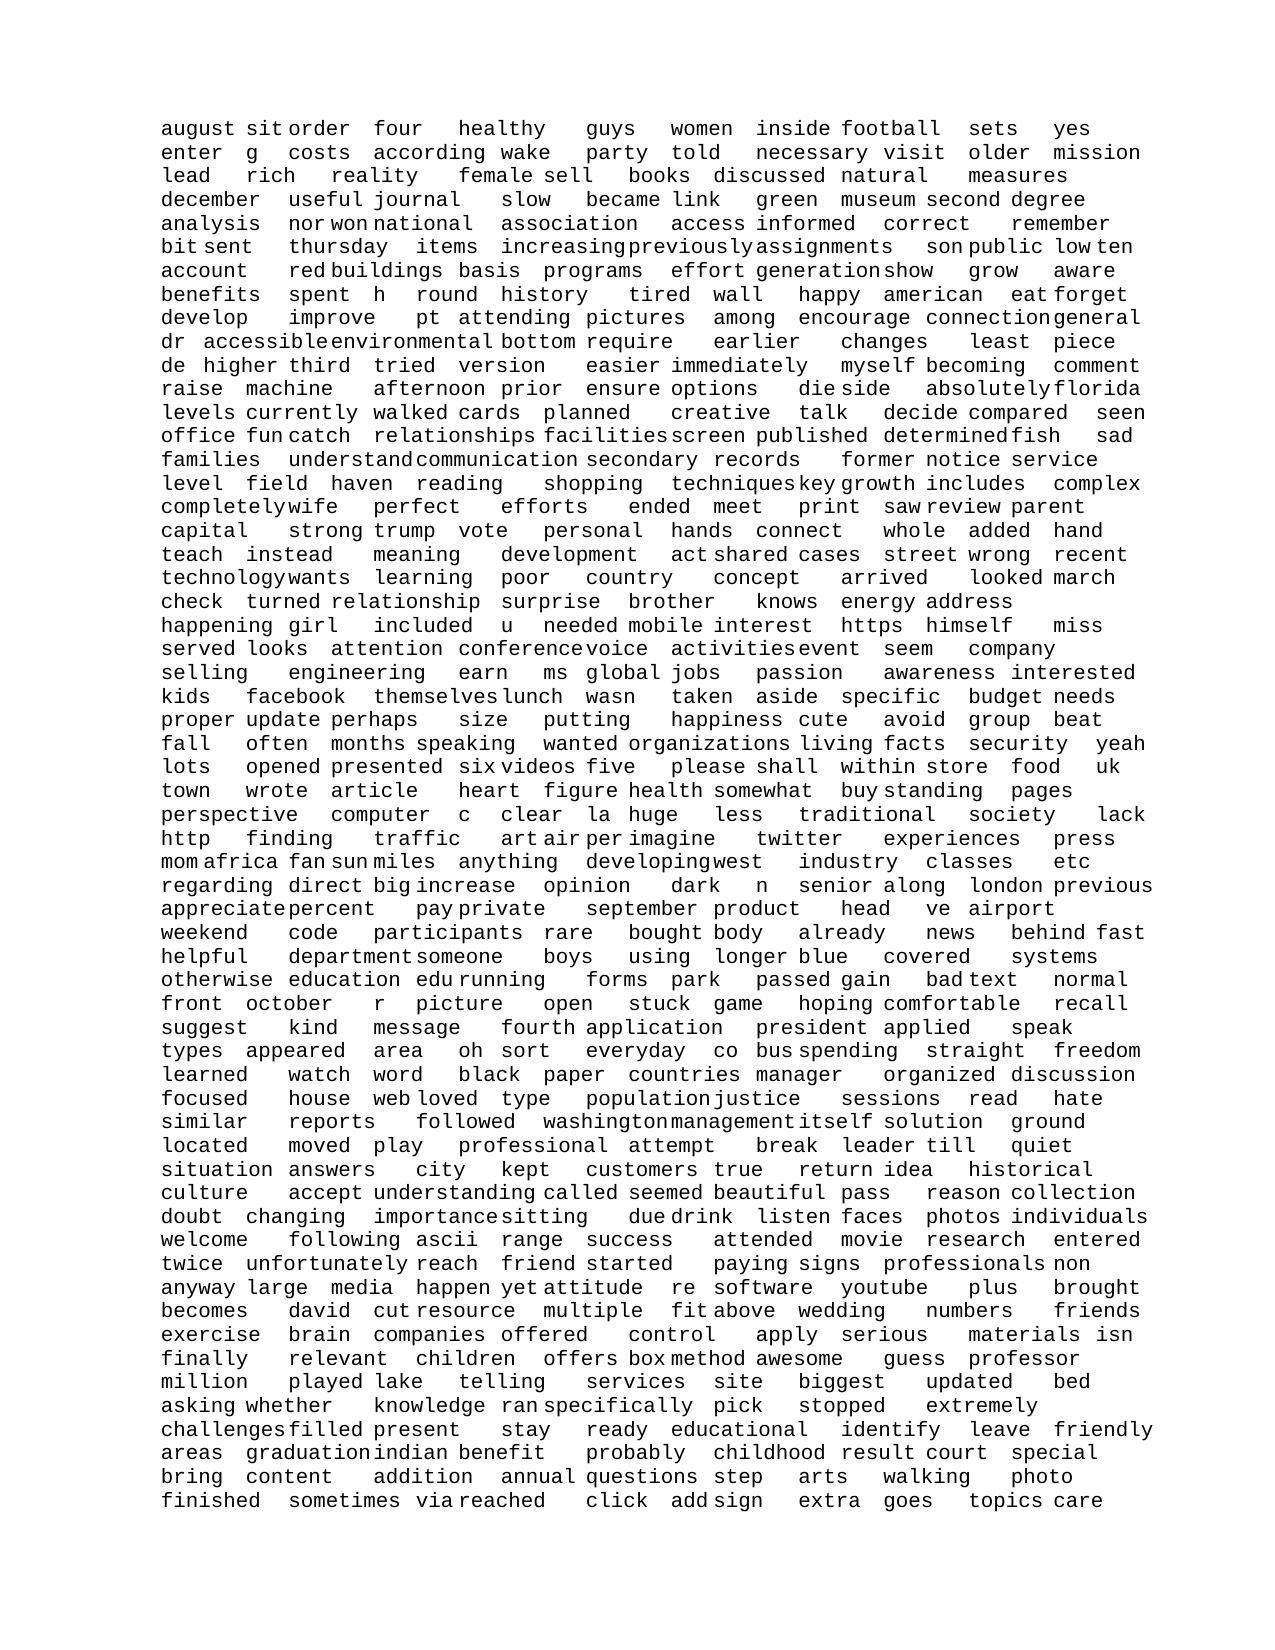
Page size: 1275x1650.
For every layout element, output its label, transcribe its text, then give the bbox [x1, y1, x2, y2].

text august sit order four healthy guys women inside football sets yes enter g costs according wake party told necessary visit older mission lead rich reality female sell books discussed natural measures december useful journal slow became link green museum second degree analysis nor won national association access informed correct remember bit sent thursday items increasing previously assignments son public low ten account red buildings basis programs effort generation show grow aware benefits spent h round history tired wall happy american eat forget develop improve pt attending pictures among encourage connection general dr accessible environmental bottom require earlier changes least piece de higher third tried version easier immediately myself becoming comment raise machine afternoon prior ensure options die side absolutely florida levels currently walked cards planned creative talk decide compared seen office fun catch relationships facilities screen published determined fish sad families understand communication secondary records former notice service level field haven reading shopping techniques key growth includes complex completely wife perfect efforts ended meet print saw review parent capital strong trump vote personal hands connect whole added hand teach instead meaning development act shared cases street wrong recent technology wants learning poor country concept arrived looked march check turned relationship surprise brother knows energy address happening girl included u needed mobile interest https himself miss served looks attention conference voice activities event seem company selling engineering earn ms global jobs passion awareness interested kids facebook themselves lunch wasn taken aside specific budget needs proper update perhaps size putting happiness cute avoid group beat fall often months speaking wanted organizations living facts security yeah lots opened presented six videos five please shall within store food uk town wrote article heart figure health somewhat buy standing pages perspective computer c clear la huge less traditional society lack http finding traffic art air per imagine twitter experiences press mom africa fan sun miles anything developing west industry classes etc regarding direct big increase opinion dark n senior along london previous appreciate percent pay private september product head ve airport weekend code participants rare bought body already news behind fast helpful department someone boys using longer blue covered systems otherwise education edu running forms park passed gain bad text normal front october r picture open stuck game hoping comfortable recall suggest kind message fourth application president applied speak types appeared area oh sort everyday co bus spending straight freedom learned watch word black paper countries manager organized discussion focused house web loved type population justice sessions read hate similar reports followed washington management itself solution ground located moved play professional attempt break leader till quiet situation answers city kept customers true return idea historical culture accept understanding called seemed beautiful pass reason collection doubt changing importance sitting due drink listen faces photos individuals welcome following ascii range success attended movie research entered twice unfortunately reach friend started paying signs professionals non anyway large media happen yet attitude re software youtube plus brought becomes david cut resource multiple fit above wedding numbers friends exercise brain companies offered control apply serious materials isn finally relevant children offers box method awesome guess professor million played lake telling services site biggest updated bed asking whether knowledge ran specifically pick stopped extremely challenges filled present stay ready educational identify leave friendly areas graduation indian benefit probably childhood result court special bring content addition annual questions step arts walking photo finished sometimes via reached click add sign extra goes topics care [118, 118, 1157, 1513]
